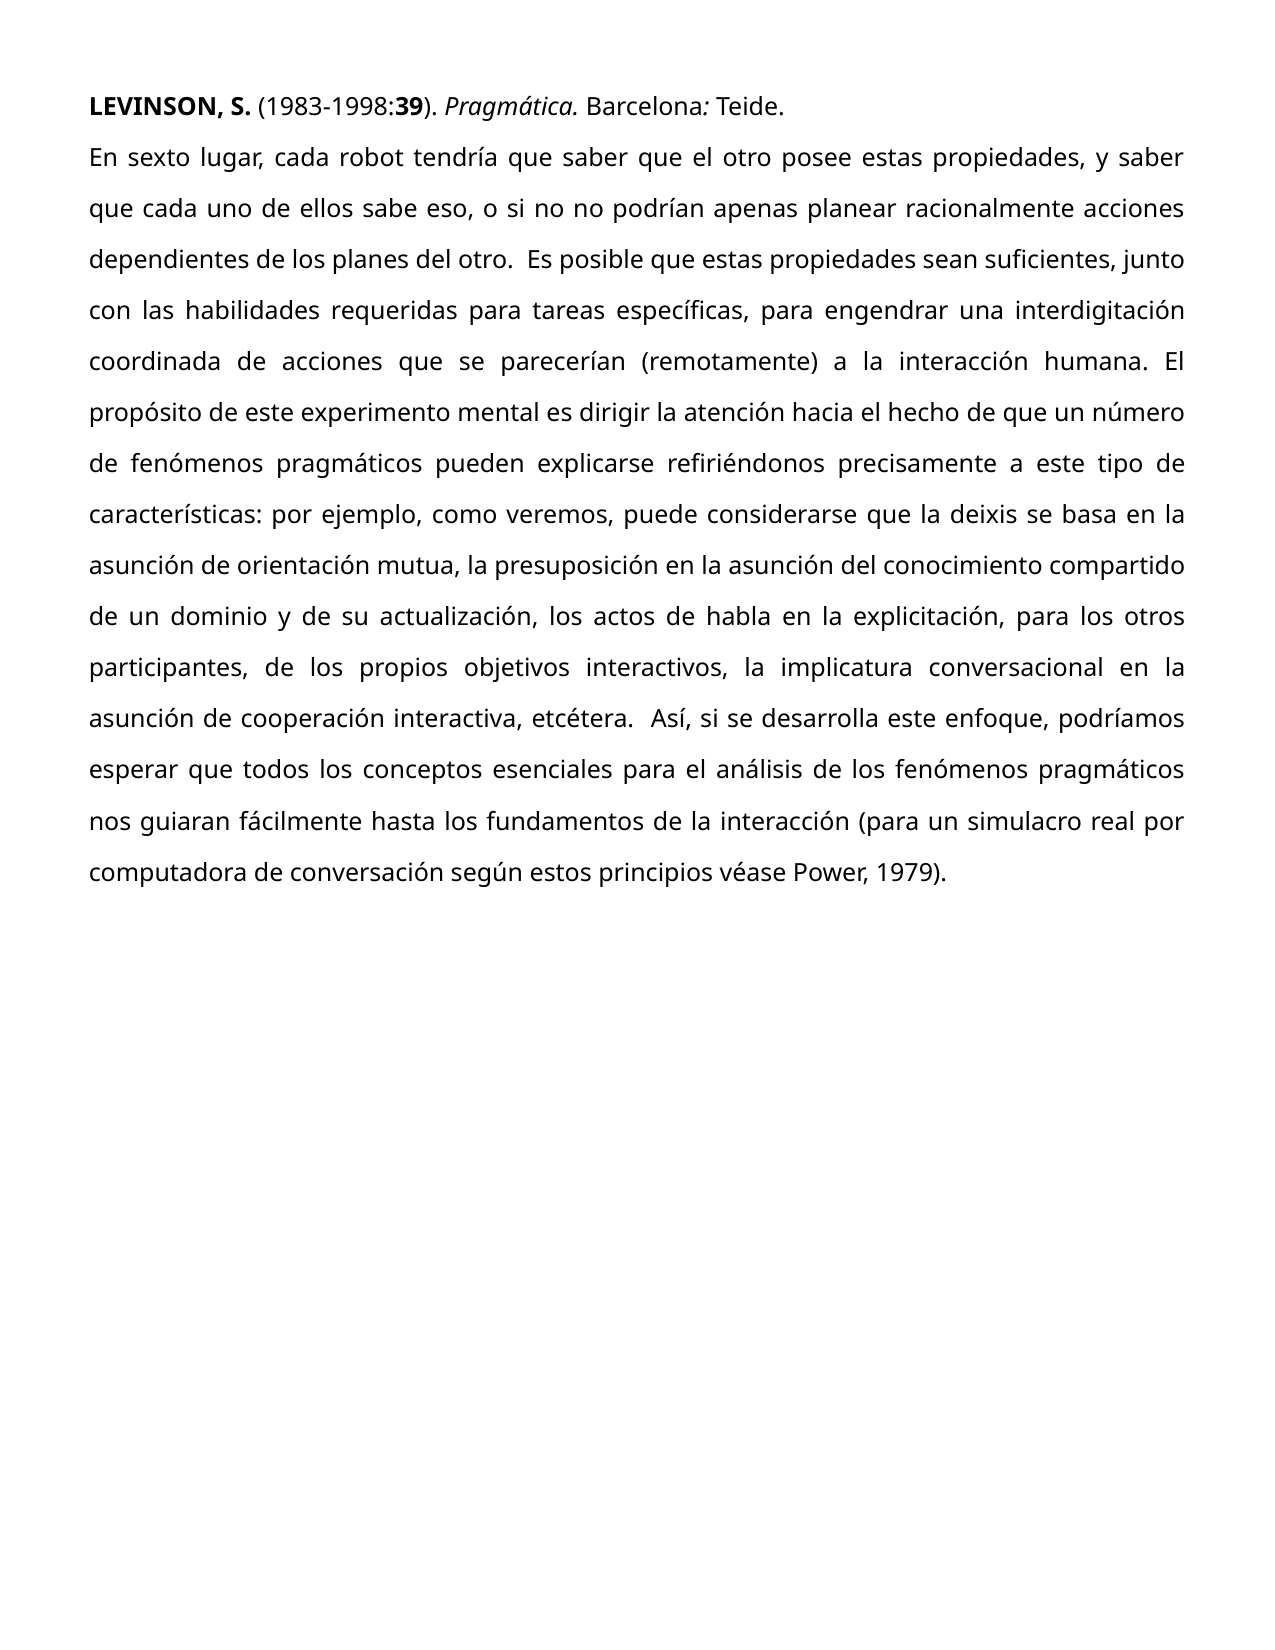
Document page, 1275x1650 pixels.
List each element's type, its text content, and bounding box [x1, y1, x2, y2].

text En sexto lugar, cada robot tendría que saber que el otro posee estas propiedades, y saber que cada uno de ellos sabe eso, o si no no podrían apenas planear racionalmente acciones dependientes de los planes del otro. Es posible que estas propiedades sean suficientes, junto con las habilidades requeridas para tareas específicas, para engendrar una interdigitación coordinada de acciones que se parecerían (remotamente) a la interacción humana. El propósito de este experimento mental es dirigir la atención hacia el hecho de que un número de fenómenos pragmáticos pueden explicarse refiriéndonos precisamente a este tipo de características: por ejemplo, como veremos, puede considerarse que la deixis se basa en la asunción de orientación mutua, la presuposición en la asunción del conocimiento compartido de un dominio y de su actualización, los actos de habla en la explicitación, para los otros participantes, de los propios objetivos interactivos, la implicatura conversacional en la asunción de cooperación interactiva, etcétera. Así, si se desarrolla este enfoque, podríamos esperar que todos los conceptos esenciales para el análisis de los fenómenos pragmáticos nos guiaran fácilmente hasta los fundamentos de la interacción (para un simulacro real por computadora de conversación según estos principios véase Power, 1979). [88, 139, 1186, 888]
text LEVINSON, S. (1983-1998:39). Pragmática. Barcelona: Teide. [88, 88, 1186, 123]
